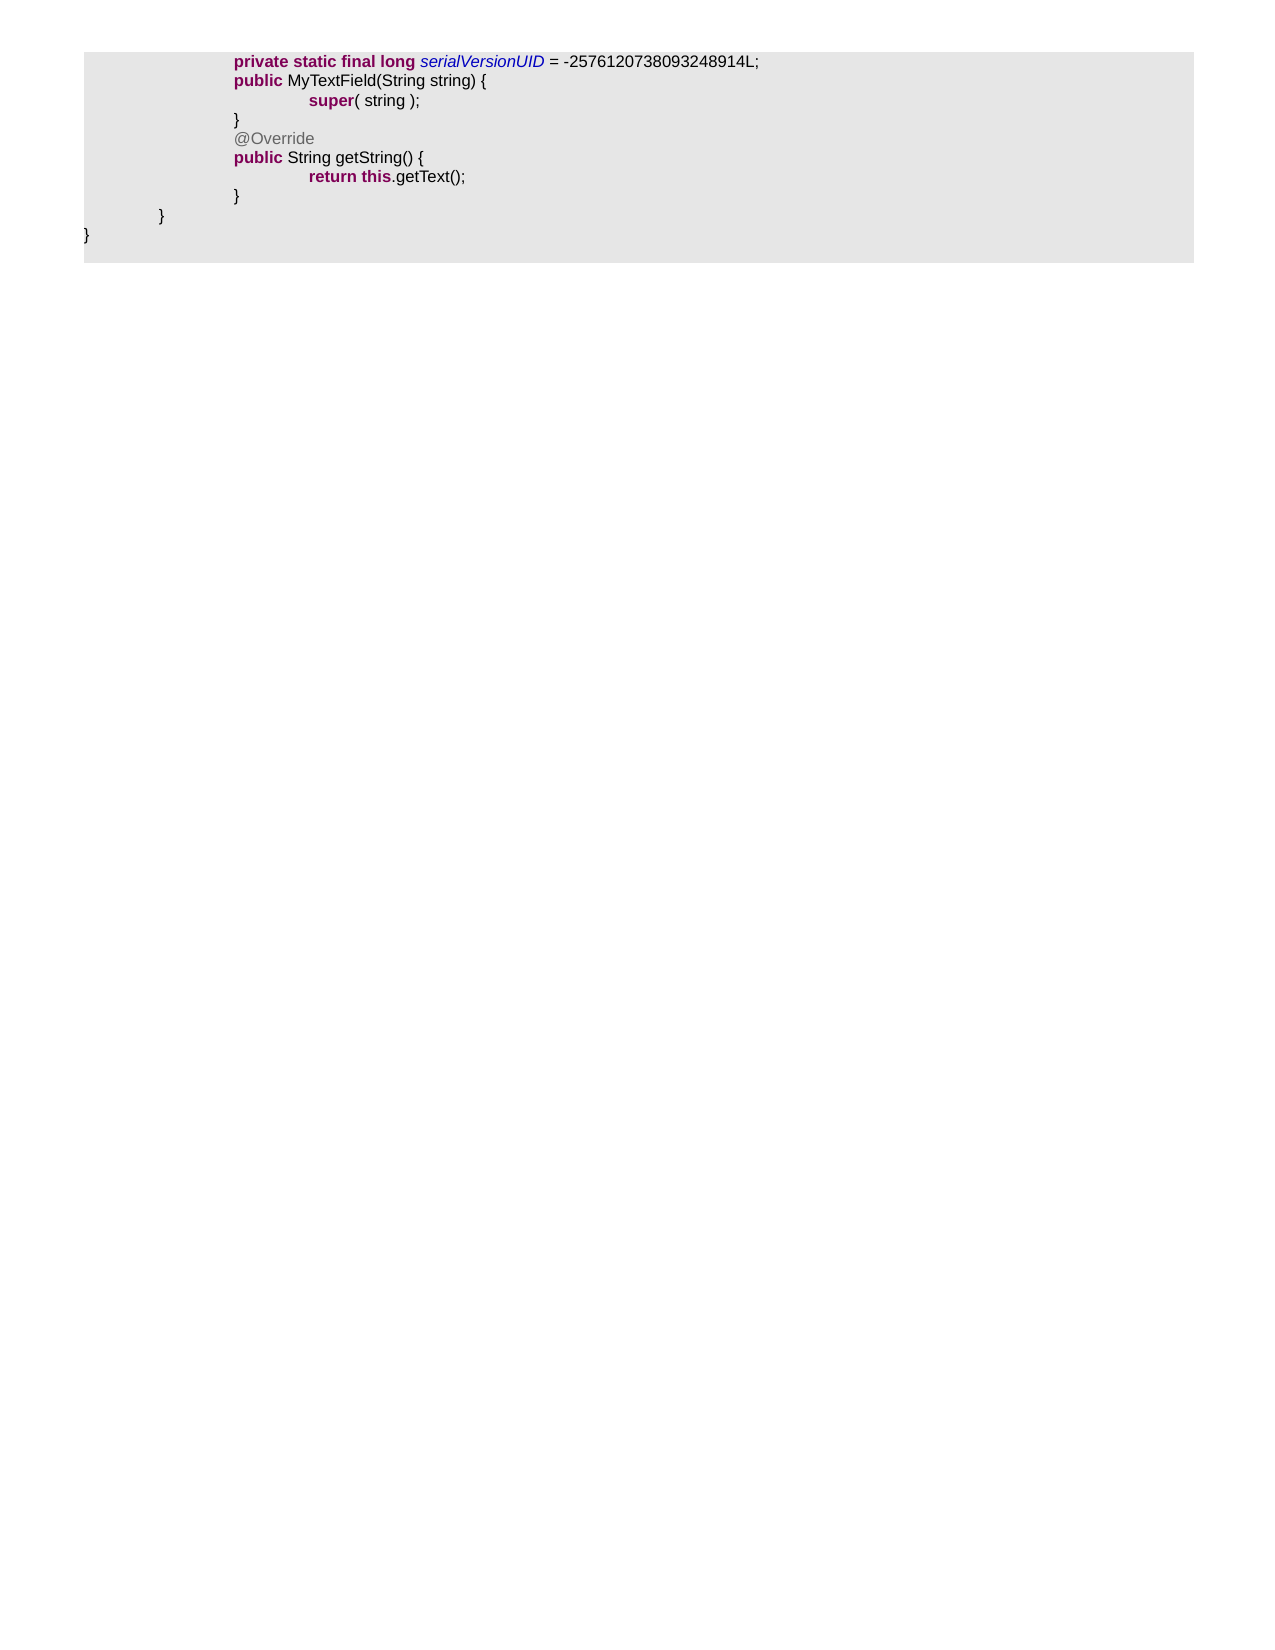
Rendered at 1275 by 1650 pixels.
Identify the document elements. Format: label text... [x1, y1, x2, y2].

text } [84, 186, 1194, 205]
text } [84, 109, 1194, 129]
text public MyTextField(String string) { [84, 71, 1194, 90]
text public String getString() { [84, 148, 1194, 167]
text } [84, 205, 1194, 224]
text } [84, 224, 1194, 244]
text return this.getText(); [84, 167, 1194, 186]
text @Override [84, 129, 1194, 148]
text private static final long serialVersionUID = -2576120738093248914L; [84, 52, 1194, 71]
text super( string ); [84, 90, 1194, 109]
